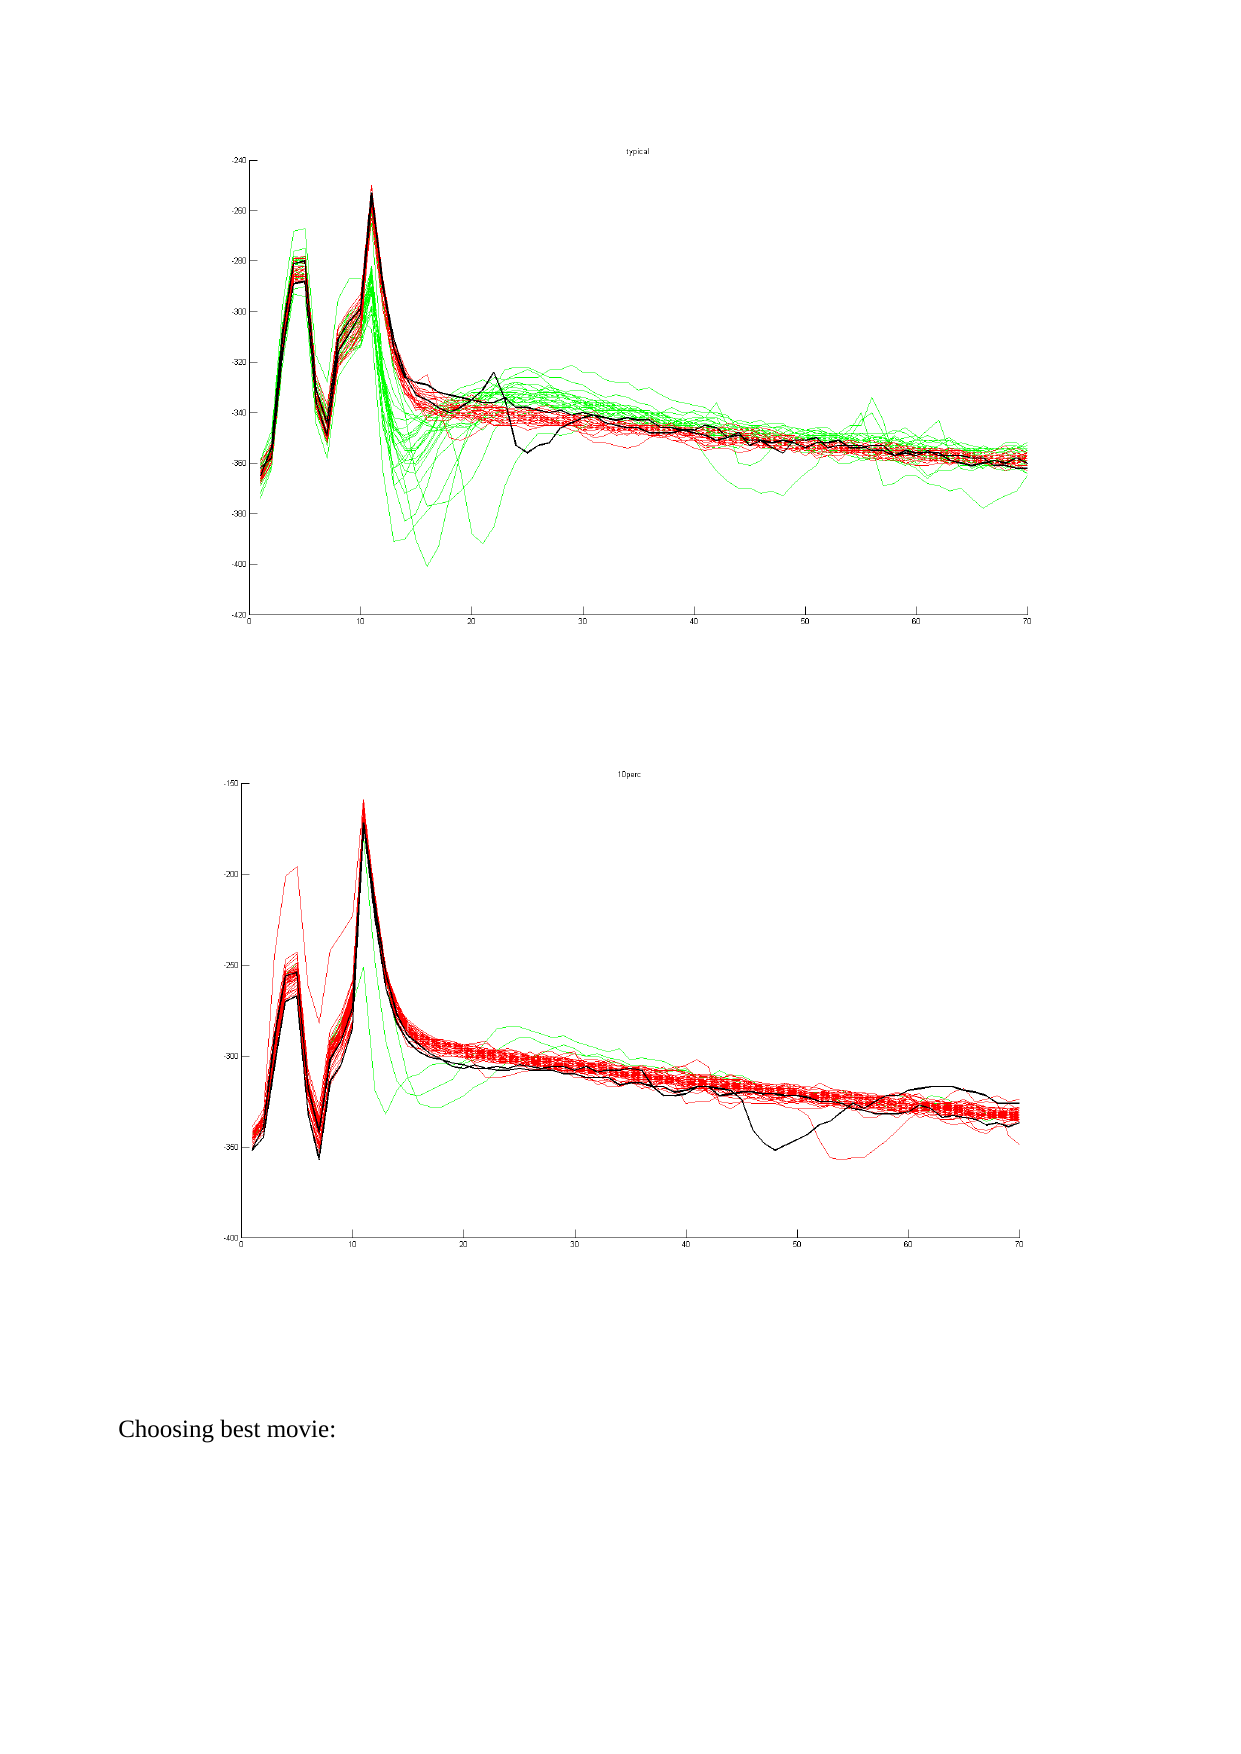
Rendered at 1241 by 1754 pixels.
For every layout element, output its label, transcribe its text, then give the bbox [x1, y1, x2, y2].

picture [110, 741, 1115, 1299]
text Choosing best movie: [118, 1414, 1122, 1443]
picture [118, 118, 1123, 676]
